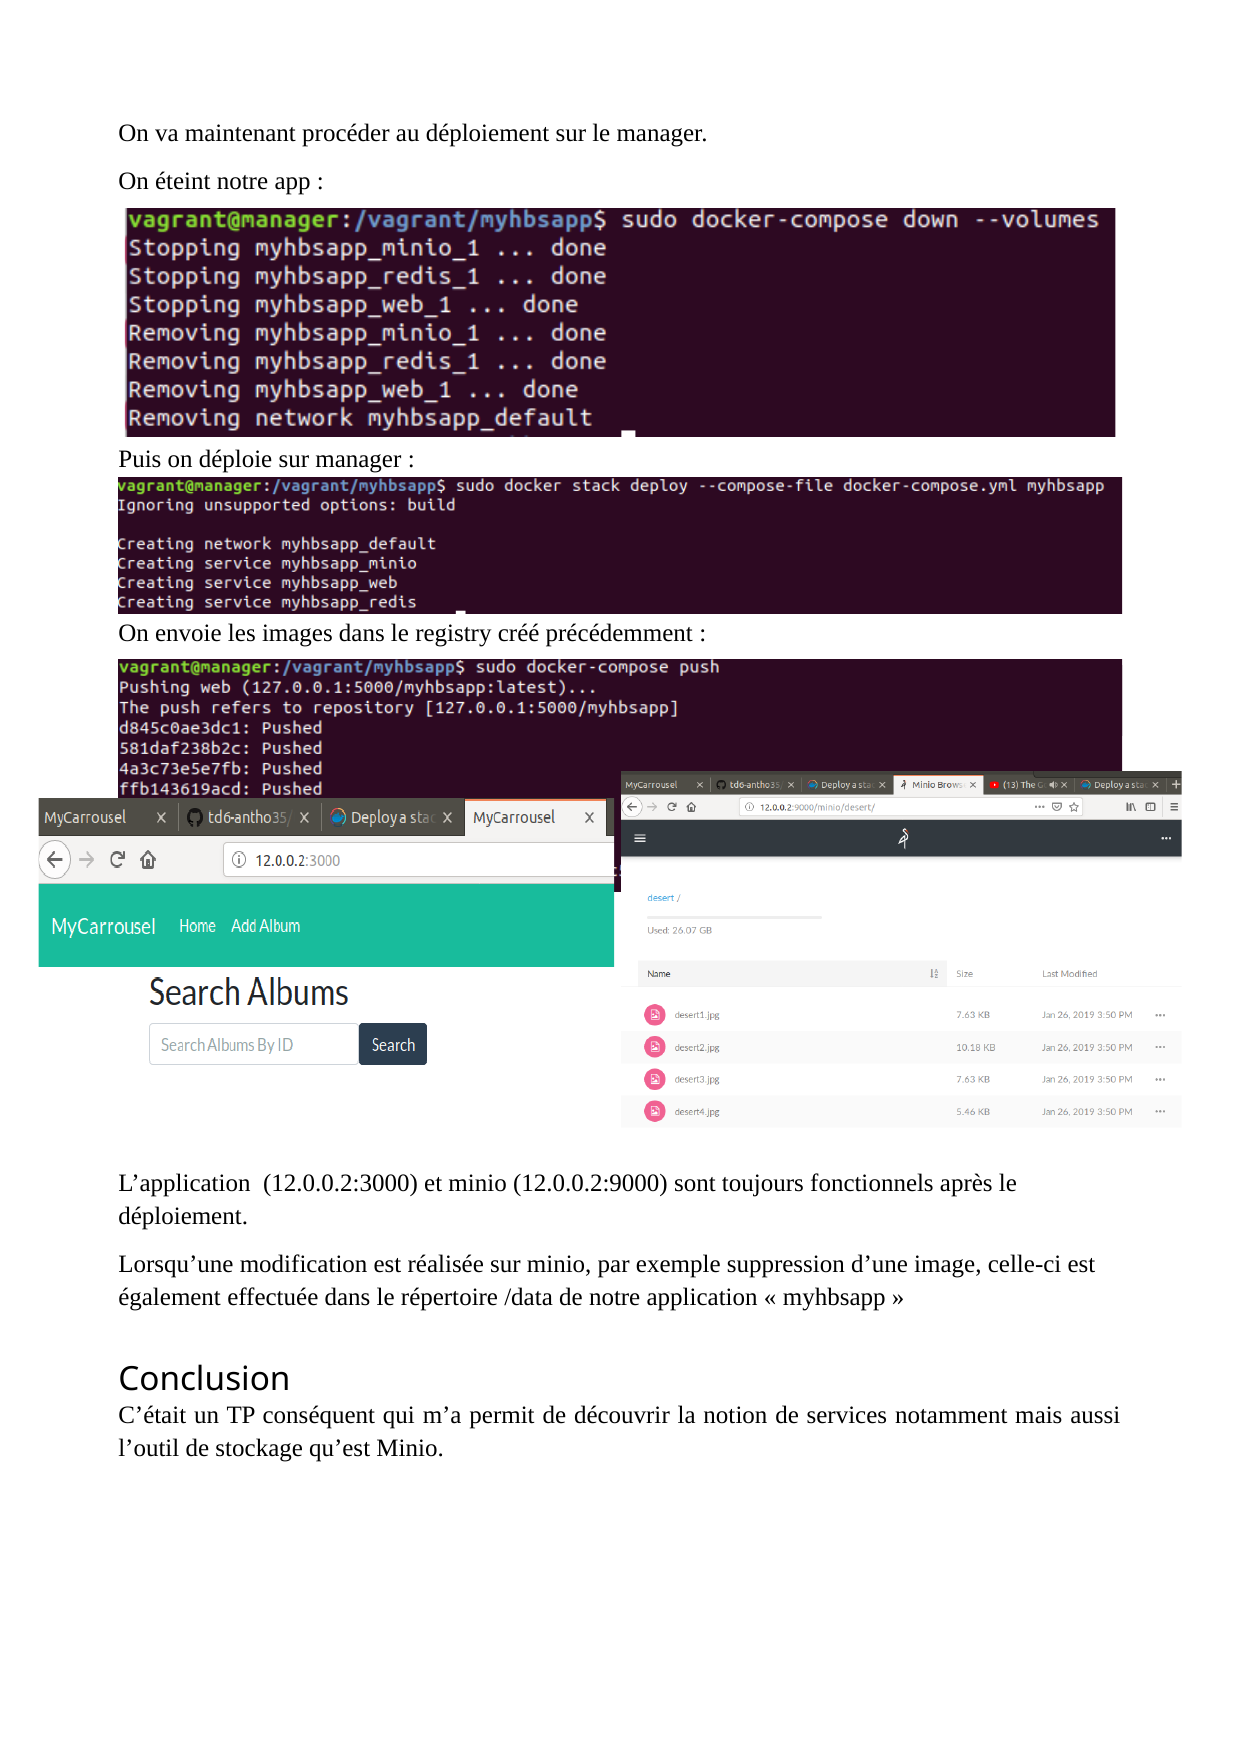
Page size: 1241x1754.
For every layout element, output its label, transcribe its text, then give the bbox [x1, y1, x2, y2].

picture [118, 477, 1123, 614]
text L’application (12.0.0.2:3000) et minio (12.0.0.2:9000) sont toujours fonctionnels après le déploiement. [118, 1168, 1122, 1230]
picture [38, 659, 1182, 1146]
text On envoie les images dans le registry créé précédemment : [118, 614, 1122, 647]
text On éteint notre app : [118, 166, 1122, 194]
subtitle Conclusion [118, 1354, 1122, 1400]
text On va maintenant procéder au déploiement sur le manager. [118, 118, 1122, 147]
text Lorsqu’une modification est réalisée sur minio, par exemple suppression d’une image, celle-ci est également effectuée dans le répertoire /data de notre application « myhbsapp » [118, 1249, 1122, 1311]
text C’était un TP conséquent qui m’a permit de découvrir la notion de services notamment mais aussi l’outil de stockage qu’est Minio. [118, 1400, 1122, 1462]
picture [124, 208, 1116, 437]
text Puis on déploie sur manager : [118, 444, 1122, 473]
